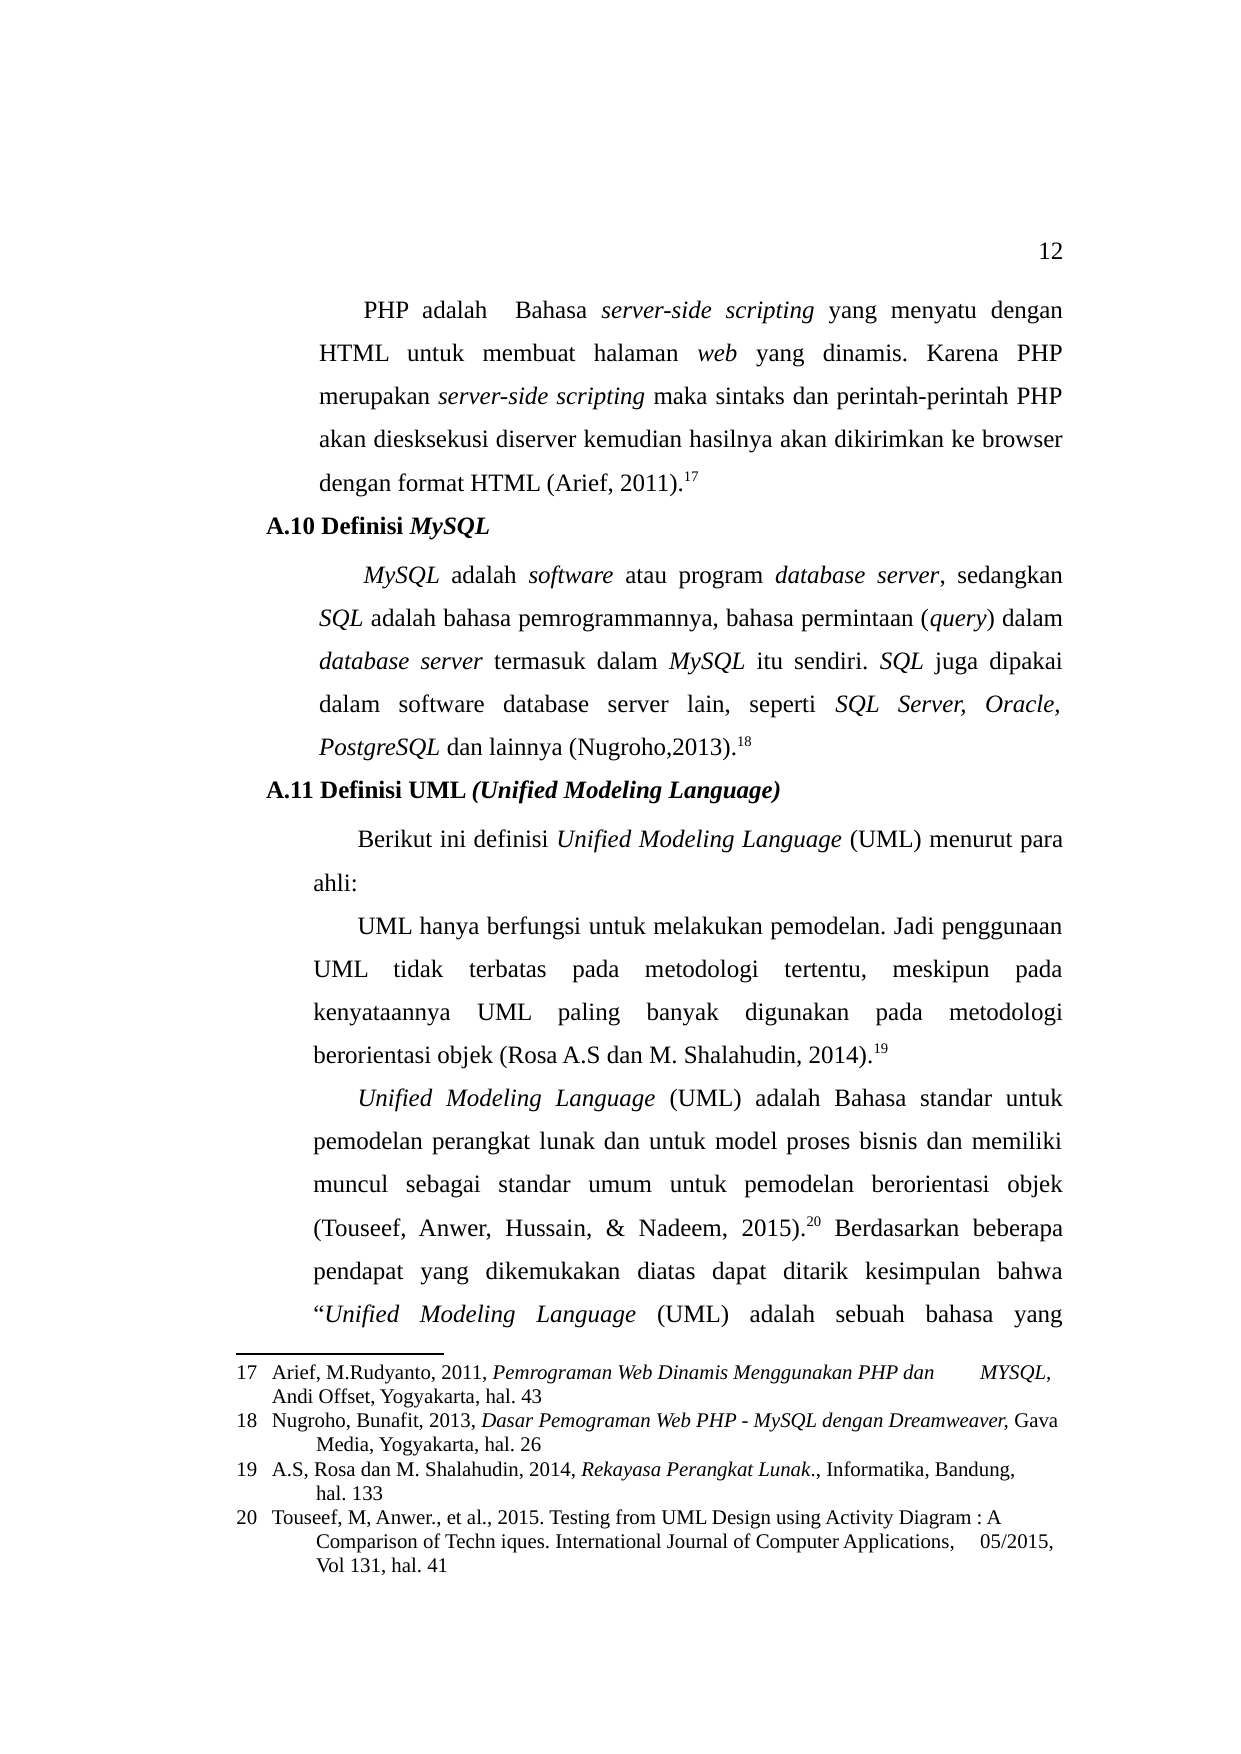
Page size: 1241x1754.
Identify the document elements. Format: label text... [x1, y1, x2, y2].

text Nugroho, Bunafit, 2013, Dasar Pemograman Web PHP - MySQL dengan Dreamweaver, Gava Media, Yogyakarta, hal. 26 [236, 1408, 1063, 1456]
text Arief, M.Rudyanto, 2011, Pemrograman Web Dinamis Menggunakan PHP dan MYSQL, Andi Offset, Yogyakarta, hal. 43 [236, 1360, 1063, 1408]
text A.10 Definisi MySQL [266, 511, 1063, 539]
text Berikut ini definisi Unified Modeling Language (UML) menurut para ahli: [313, 824, 1063, 896]
text PHP adalah Bahasa server-side scripting yang menyatu dengan HTML untuk membuat halaman web yang dinamis. Karena PHP merupakan server-side scripting maka sintaks dan perintah-perintah PHP akan diesksekusi diserver kemudian hasilnya akan dikirimkan ke browser dengan format HTML (Arief, 2011). [319, 295, 1063, 496]
text Touseef, M, Anwer., et al., 2015. Testing from UML Design using Activity Diagram : A Comparison of Techn iques. International Journal of Computer Applications, 05/2015, Vol 131, hal. 41 [236, 1504, 1063, 1577]
text MySQL adalah software atau program database server, sedangkan SQL adalah bahasa pemrogrammannya, bahasa permintaan (query) dalam database server termasuk dalam MySQL itu sendiri. SQL juga dipakai dalam software database server lain, seperti SQL Server, Oracle, PostgreSQL dan lainnya (Nugroho,2013). [319, 560, 1063, 761]
text hal. 133 [236, 1481, 1063, 1504]
text UML hanya berfungsi untuk melakukan pemodelan. Jadi penggunaan UML tidak terbatas pada metodologi tertentu, meskipun pada kenyataannya UML paling banyak digunakan pada metodologi berorientasi objek (Rosa A.S dan M. Shalahudin, 2014). [313, 911, 1063, 1069]
text A.11 Definisi UML (Unified Modeling Language) [266, 776, 1063, 804]
text Unified Modeling Language (UML) adalah Bahasa standar untuk pemodelan perangkat lunak dan untuk model proses bisnis dan memiliki muncul sebagai standar umum untuk pemodelan berorientasi objek (Touseef, Anwer, Hussain, & Nadeem, 2015). Berdasarkan beberapa pendapat yang dikemukakan diatas dapat ditarik kesimpulan bahwa “Unified Modeling Language (UML) adalah sebuah bahasa yang [313, 1083, 1063, 1328]
text A.S, Rosa dan M. Shalahudin, 2014, Rekayasa Perangkat Lunak., Informatika, Bandung, [236, 1456, 1063, 1481]
